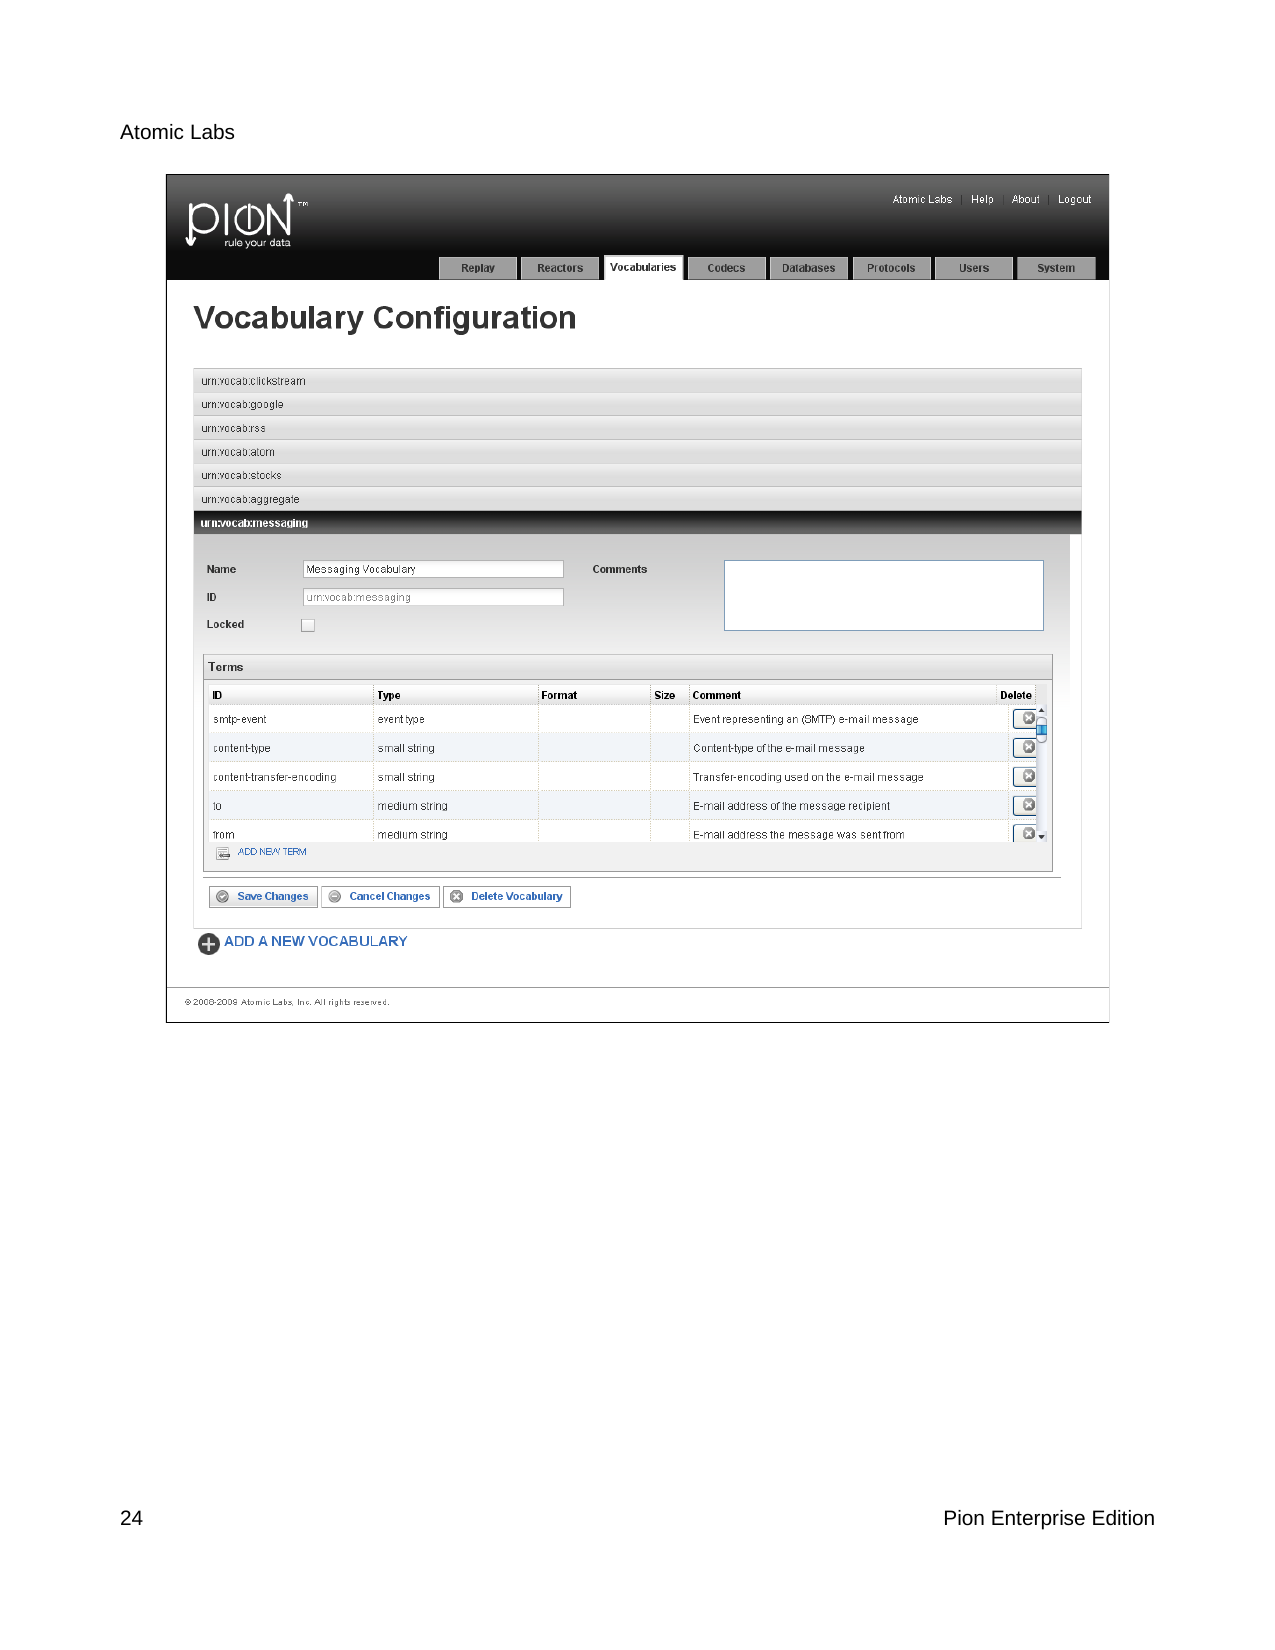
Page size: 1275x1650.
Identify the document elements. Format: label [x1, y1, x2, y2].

picture [165, 174, 1110, 1023]
